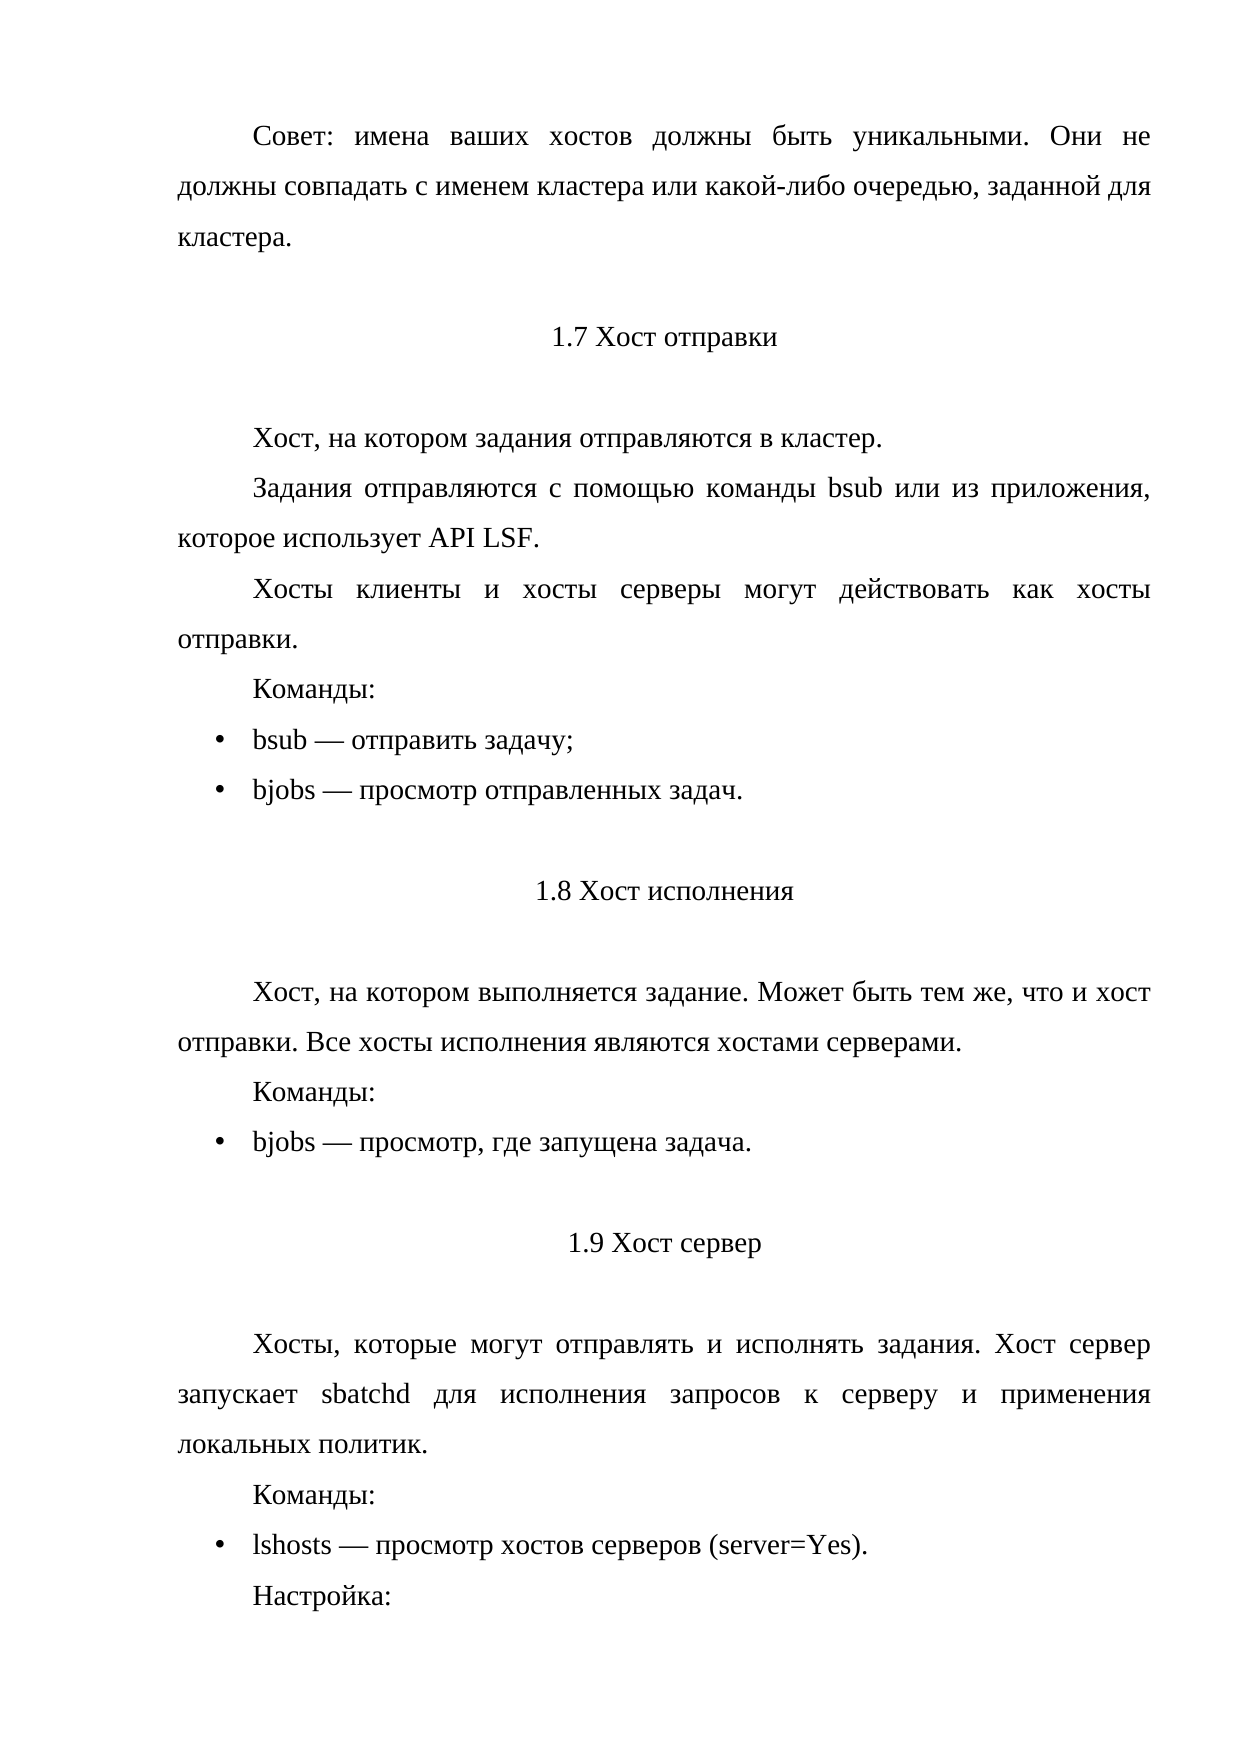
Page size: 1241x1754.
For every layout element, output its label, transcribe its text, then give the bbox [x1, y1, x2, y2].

list lshosts — просмотр хостов серверов (server=Yes). [215, 1527, 1152, 1561]
list bsub — отправить задачу; [215, 722, 1152, 756]
text Команды: [177, 1477, 1152, 1510]
text Настройка: [177, 1578, 1152, 1611]
text Хост, на котором выполняется задание. Может быть тем же, что и хост отправки. Все хосты исполнения являются хостами серверами. [177, 974, 1152, 1057]
text Хосты, которые могут отправлять и исполнять задания. Хост сервер запускает sbatchd для исполнения запросов к серверу и применения локальных политик. [177, 1326, 1152, 1460]
subtitle 1.8 Хост исполнения [177, 873, 1152, 907]
text Хосты клиенты и хосты серверы могут действовать как хосты отправки. [177, 571, 1152, 655]
subtitle 1.7 Хост отправки [177, 319, 1152, 353]
text Совет: имена ваших хостов должны быть уникальными. Они не должны совпадать с именем кластера или какой-либо очередью, заданной для кластера. [177, 118, 1152, 252]
subtitle 1.9 Хост сервер [177, 1225, 1152, 1259]
text Команды: [177, 672, 1152, 705]
text Хост, на котором задания отправляются в кластер. [177, 420, 1152, 453]
list bjobs — просмотр, где запущена задача. [215, 1124, 1152, 1158]
list bjobs — просмотр отправленных задач. [215, 772, 1152, 806]
text Команды: [177, 1074, 1152, 1108]
text Задания отправляются с помощью команды bsub или из приложения, которое использует API LSF. [177, 470, 1152, 554]
